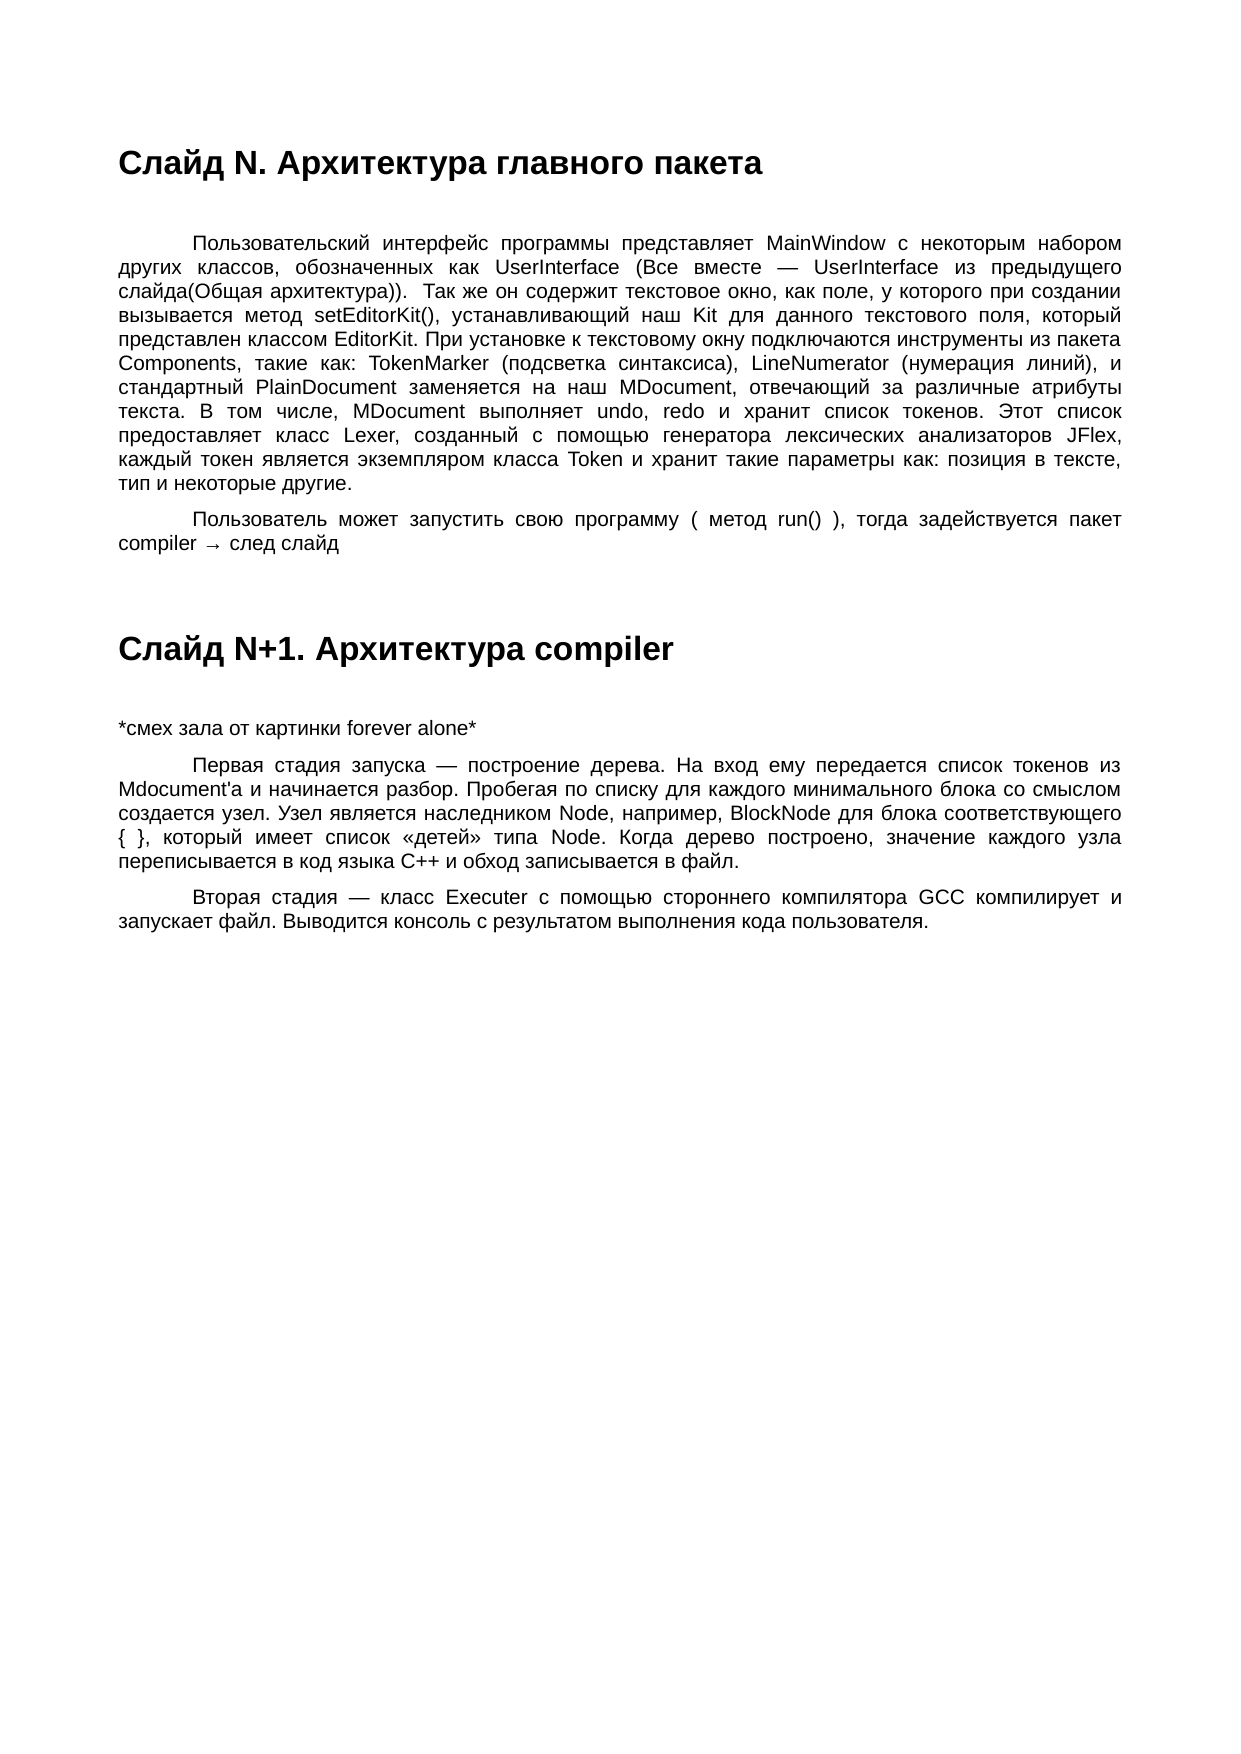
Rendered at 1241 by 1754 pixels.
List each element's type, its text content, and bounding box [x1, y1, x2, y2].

subtitle Слайд N+1. Архитектура compiler [118, 629, 1122, 667]
text Пользователь может запустить свою программу ( метод run() ), тогда задействуется пакет compiler → след слайд [118, 507, 1122, 555]
text Первая стадия запуска — построение дерева. На вход ему передается список токенов из Mdocument'a и начинается разбор. Пробегая по списку для каждого минимального блока со смыслом создается узел. Узел является наследником Node, например, BlockNode для блока соответствующего { }, который имеет список «детей» типа Node. Когда дерево построено, значение каждого узла переписывается в код языка С++ и обход записывается в файл. [118, 753, 1122, 872]
text Пользовательский интерфейс программы представляет MainWindow с некоторым набором других классов, обозначенных как UserInterface (Все вместе — UserInterface из предыдущего слайда(Общая архитектура)). Так же он содержит текстовое окно, как поле, у которого при создании вызывается метод setEditorKit(), устанавливающий наш Kit для данного текстового поля, который представлен классом EditorKit. При установке к текстовому окну подключаются инструменты из пакета Components, такие как: TokenMarker (подсветка синтаксиса), LineNumerator (нумерация линий), и стандартный PlainDocument заменяется на наш MDocument, отвечающий за различные атрибуты текста. В том числе, MDocument выполняет undo, redo и хранит список токенов. Этот список предоставляет класс Lexer, созданный с помощью генератора лексических анализаторов JFlex, каждый токен является экземпляром класса Token и хранит такие параметры как: позиция в тексте, тип и некоторые другие. [118, 231, 1122, 494]
text Вторая стадия — класс Executer с помощью стороннего компилятора GCC компилирует и запускает файл. Выводится консоль с результатом выполнения кода пользователя. [118, 885, 1122, 933]
subtitle Слайд N. Архитектура главного пакета [118, 143, 1122, 182]
text *смех зала от картинки forever alone* [118, 716, 1122, 740]
